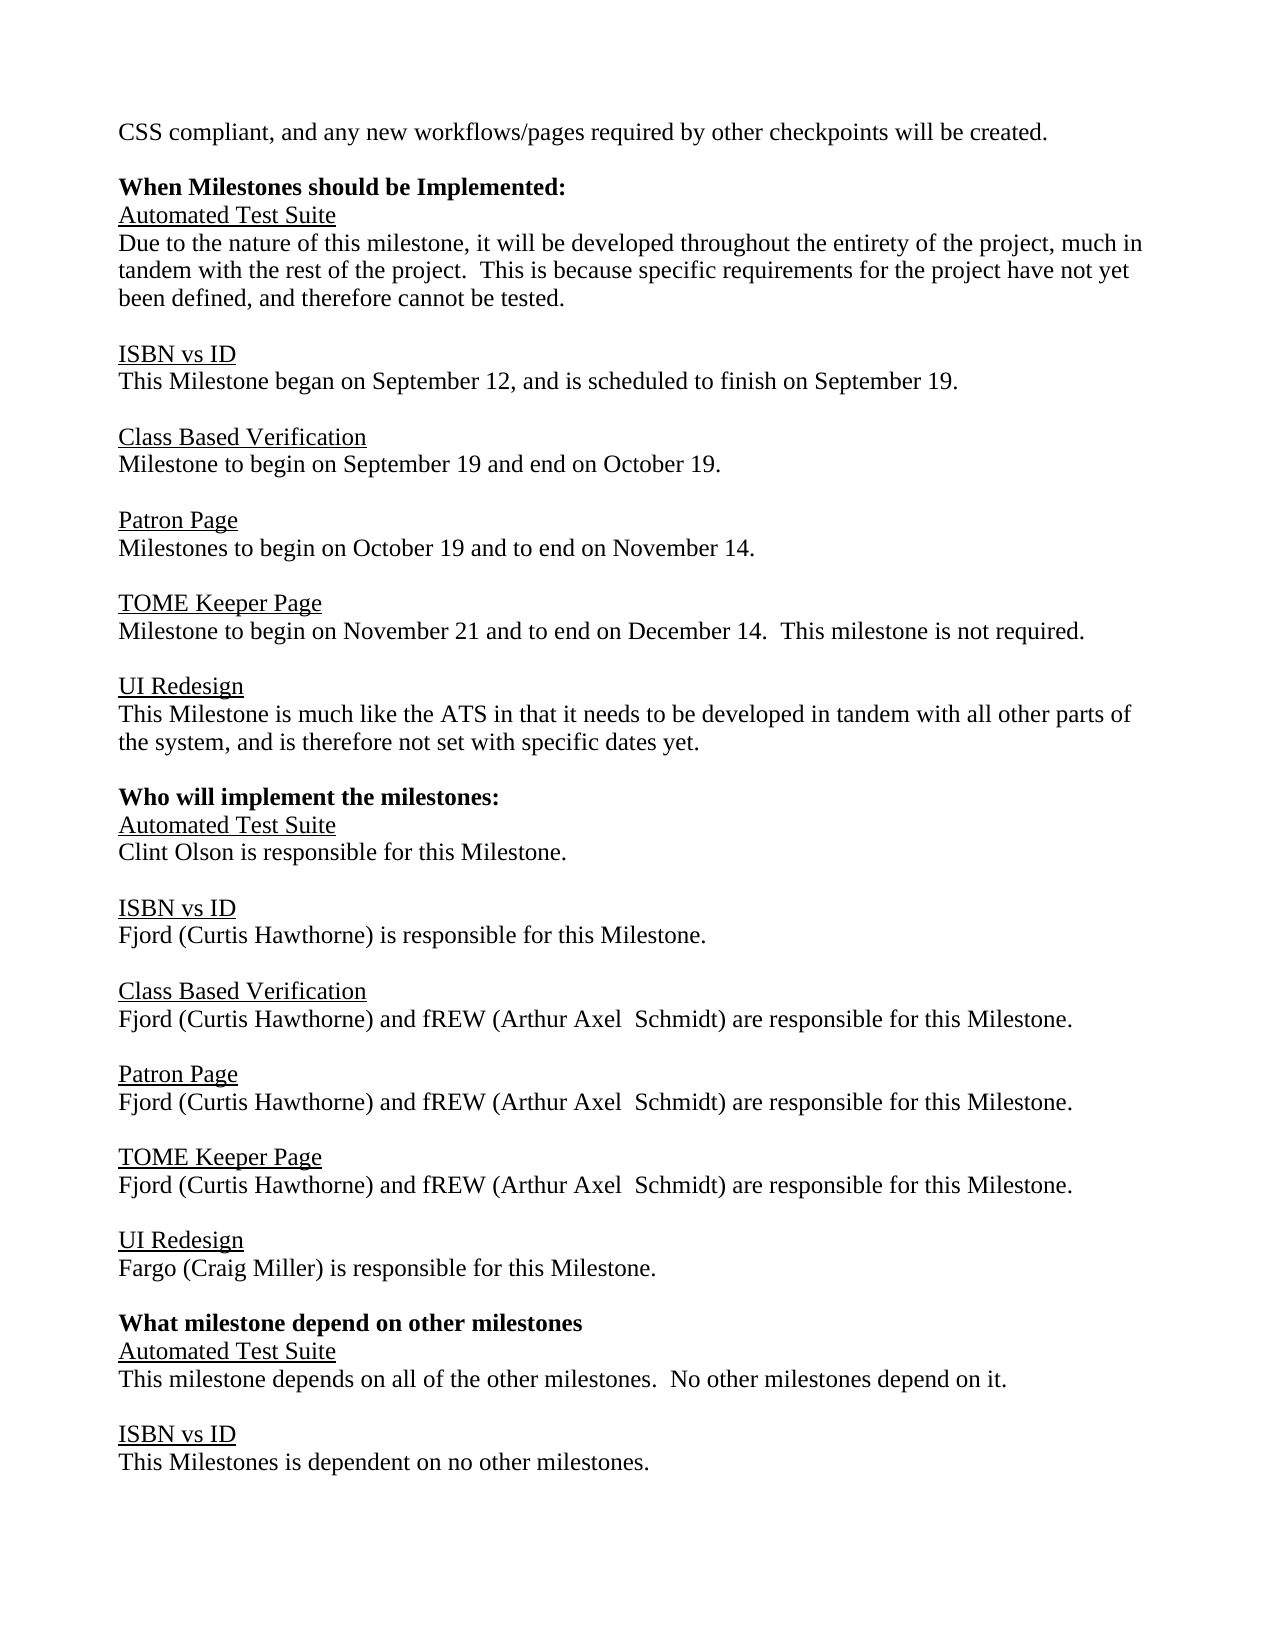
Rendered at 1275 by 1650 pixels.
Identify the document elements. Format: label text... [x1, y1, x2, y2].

text ISBN vs ID [118, 894, 1157, 922]
text Fjord (Curtis Hawthorne) and fREW (Arthur Axel Schmidt) are responsible for this Milestone. [118, 1171, 1157, 1199]
text TOME Keeper Page [118, 1143, 1157, 1171]
text What milestone depend on other milestones [118, 1309, 1157, 1337]
text ISBN vs ID [118, 340, 1157, 367]
text Milestones to begin on October 19 and to end on November 14. [118, 534, 1157, 561]
text Due to the nature of this milestone, it will be developed throughout the entirety of the project, much in tandem with the rest of the project. This is because specific requirements for the project have not yet been defined, and therefore cannot be tested. [118, 229, 1157, 312]
text TOME Keeper Page [118, 589, 1157, 617]
text Fargo (Craig Miller) is responsible for this Milestone. [118, 1254, 1157, 1282]
text This Milestones is dependent on no other milestones. [118, 1448, 1157, 1476]
text Fjord (Curtis Hawthorne) and fREW (Arthur Axel Schmidt) are responsible for this Milestone. [118, 1088, 1157, 1116]
text This Milestone is much like the ATS in that it needs to be developed in tandem with all other parts of the system, and is therefore not set with specific dates yet. [118, 700, 1157, 755]
text Milestone to begin on September 19 and end on October 19. [118, 451, 1157, 478]
text Milestone to begin on November 21 and to end on December 14. This milestone is not required. [118, 617, 1157, 644]
text Patron Page [118, 506, 1157, 534]
text Patron Page [118, 1060, 1157, 1088]
text Fjord (Curtis Hawthorne) is responsible for this Milestone. [118, 922, 1157, 949]
text CSS compliant, and any new workflows/pages required by other checkpoints will be created. [118, 118, 1157, 146]
text ISBN vs ID [118, 1420, 1157, 1448]
text Automated Test Suite [118, 201, 1157, 229]
text Clint Olson is responsible for this Milestone. [118, 838, 1157, 866]
text UI Redesign [118, 1226, 1157, 1254]
text Class Based Verification [118, 977, 1157, 1005]
text Automated Test Suite [118, 1337, 1157, 1365]
text This milestone depends on all of the other milestones. No other milestones depend on it. [118, 1365, 1157, 1393]
text UI Redesign [118, 672, 1157, 700]
text Who will implement the milestones: [118, 783, 1157, 811]
text When Milestones should be Implemented: [118, 173, 1157, 201]
text This Milestone began on September 12, and is scheduled to finish on September 19. [118, 367, 1157, 395]
text Class Based Verification [118, 423, 1157, 451]
text Fjord (Curtis Hawthorne) and fREW (Arthur Axel Schmidt) are responsible for this Milestone. [118, 1005, 1157, 1032]
text Automated Test Suite [118, 811, 1157, 838]
